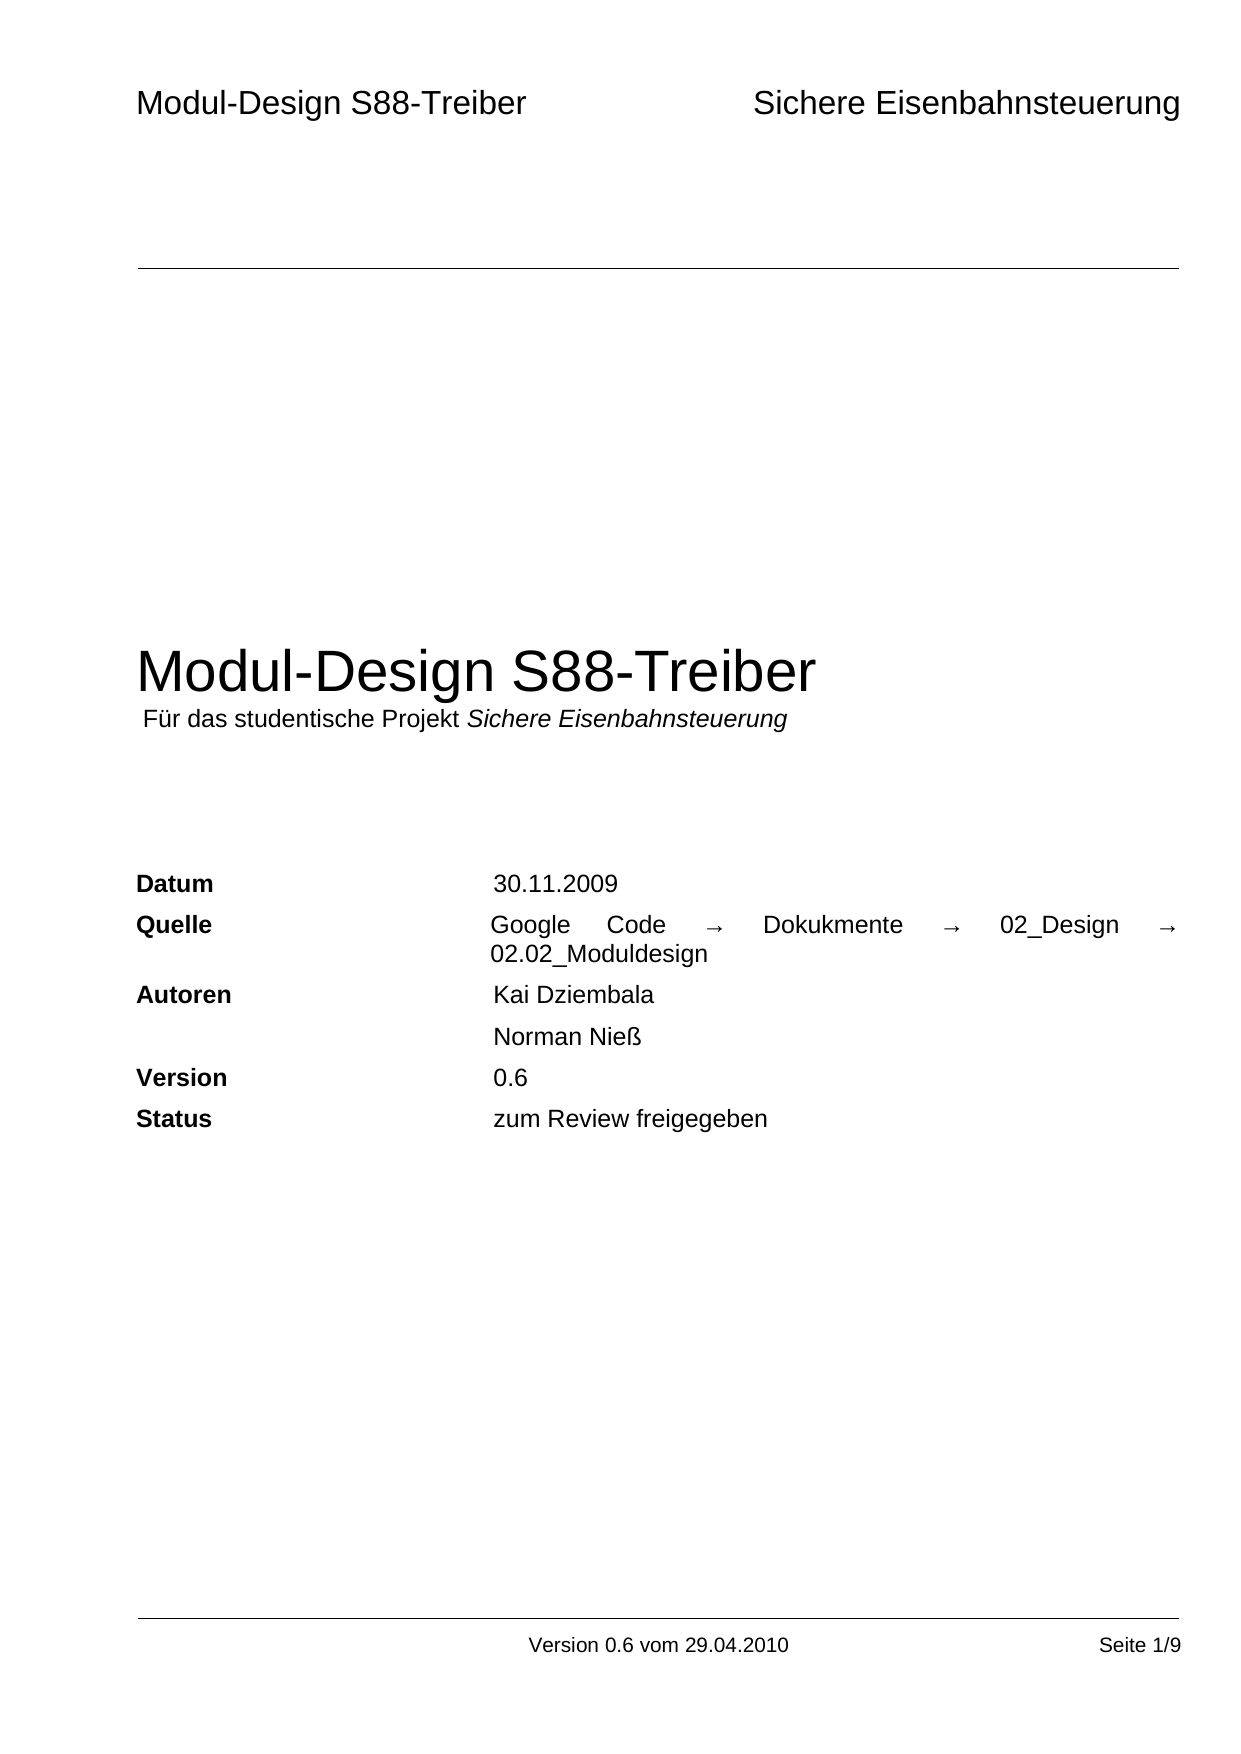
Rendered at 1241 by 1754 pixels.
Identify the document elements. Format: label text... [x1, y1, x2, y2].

text Quelle Google Code → Dokukmente → 02_Design → 02.02_Moduldesign [136, 910, 1181, 968]
text Norman Nieß [136, 1022, 1181, 1050]
text Für das studentische Projekt Sichere Eisenbahnsteuerung [136, 704, 1181, 733]
title Modul-Design S88-Treiber [136, 637, 1181, 704]
text Datum 30.11.2009 [136, 869, 1181, 898]
text Version 0.6 [136, 1063, 1181, 1092]
text Status zum Review freigegeben [136, 1104, 1181, 1133]
text Autoren Kai Dziembala [136, 980, 1181, 1009]
